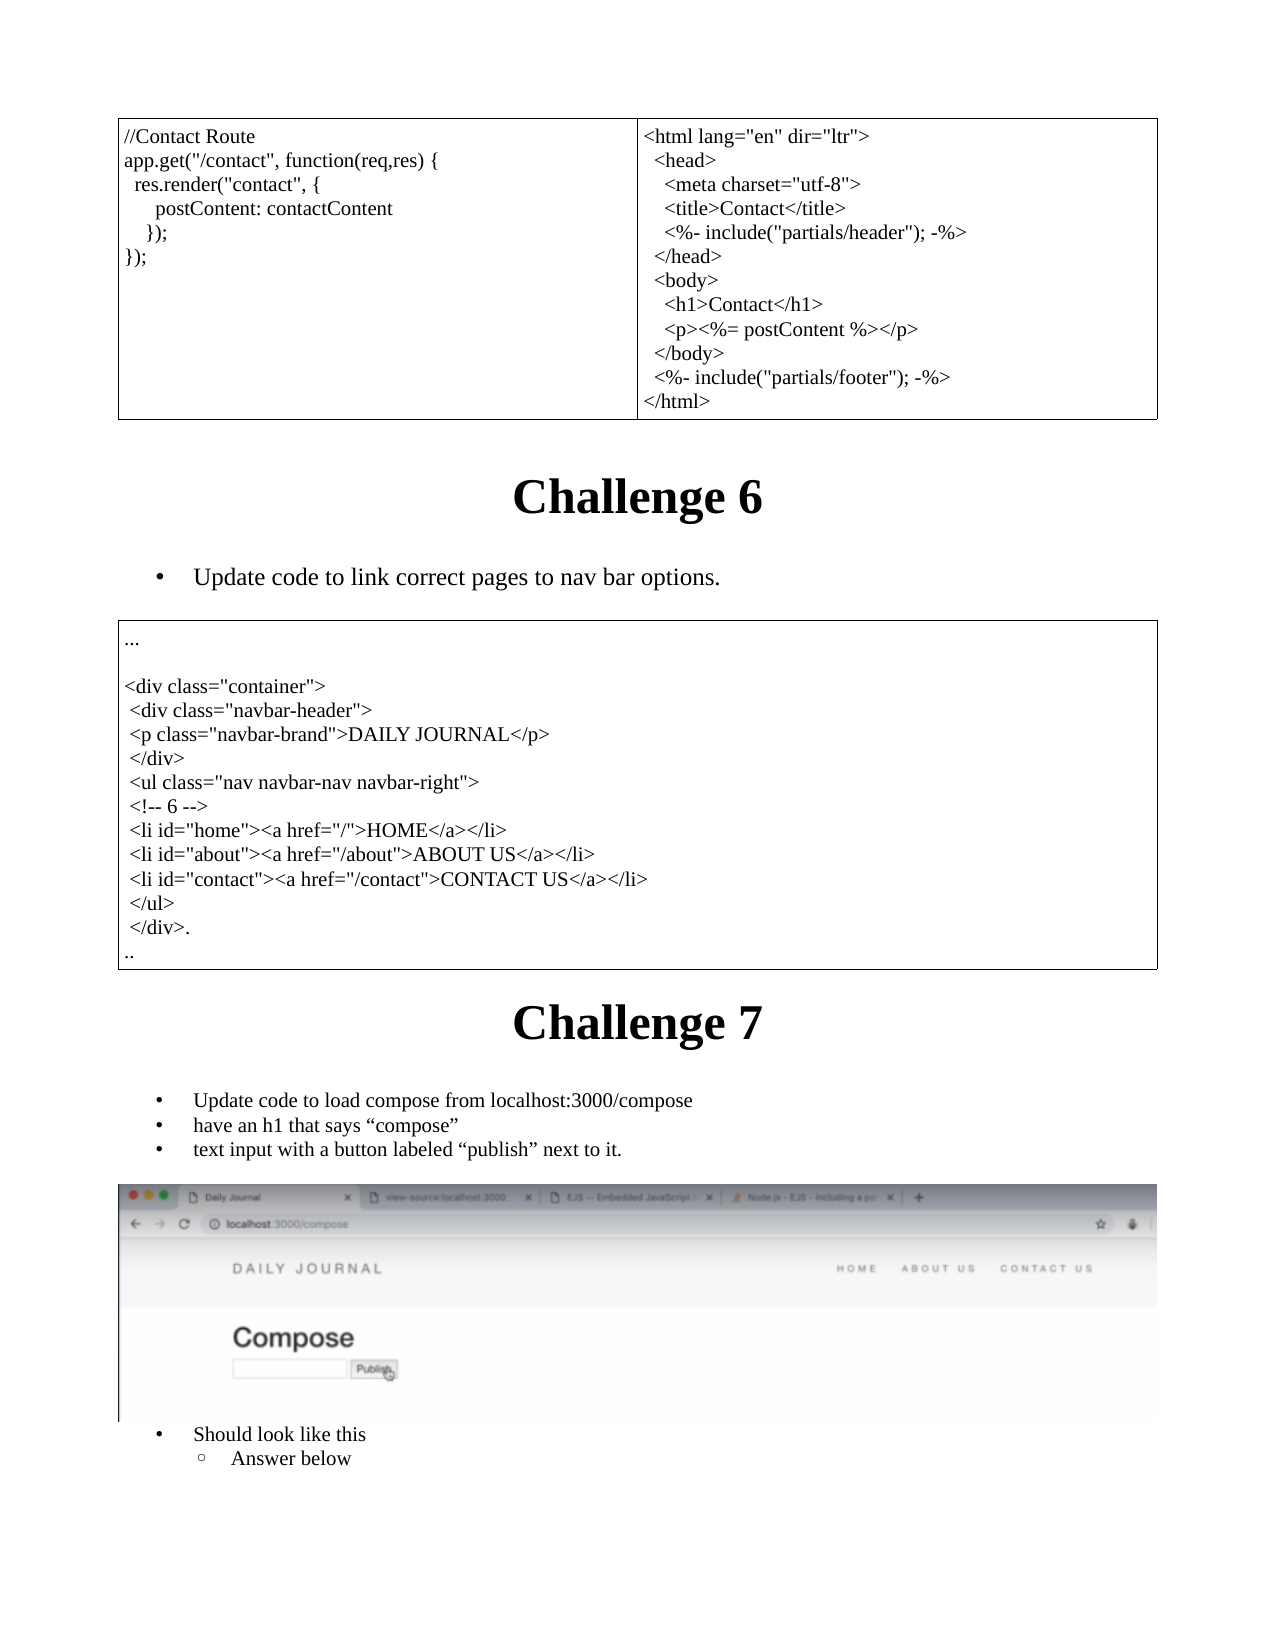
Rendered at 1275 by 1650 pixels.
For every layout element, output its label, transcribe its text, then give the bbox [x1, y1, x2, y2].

text Challenge 7 [118, 970, 1157, 1050]
list Update code to link correct pages to nav bar options. [156, 562, 1157, 591]
table_header //Contact Route app.get("/contact", function(req,res) { res.render("contact", { postContent: contactContent }); }); [119, 119, 637, 418]
table_header <html lang="en" dir="ltr"> <head> <meta charset="utf-8"> <title>Contact</title> <%- include("partials/header"); -%> </head> <body> <h1>Contact</h1> <p><%= postContent %></p> </body> <%- include("partials/footer"); -%> </html> [638, 119, 1157, 418]
list Should look like this [156, 1422, 1157, 1446]
list text input with a button labeled “publish” next to it. [156, 1137, 1157, 1161]
list Update code to load compose from localhost:3000/compose [156, 1088, 1157, 1112]
picture [118, 1184, 1157, 1422]
text Challenge 6 [118, 467, 1157, 524]
list have an h1 that says “compose” [156, 1112, 1157, 1137]
list Answer below [193, 1446, 1157, 1470]
table_header ... <div class="container"> <div class="navbar-header"> <p class="navbar-brand">DAILY JOURNAL</p> </div> <ul class="nav navbar-nav navbar-right"> <!-- 6 --> <li id="home"><a href="/">HOME</a></li> <li id="about"><a href="/about">ABOUT US</a></li> <li id="contact"><a href="/contact">CONTACT US</a></li> </ul> </div>. .. [119, 621, 1157, 968]
